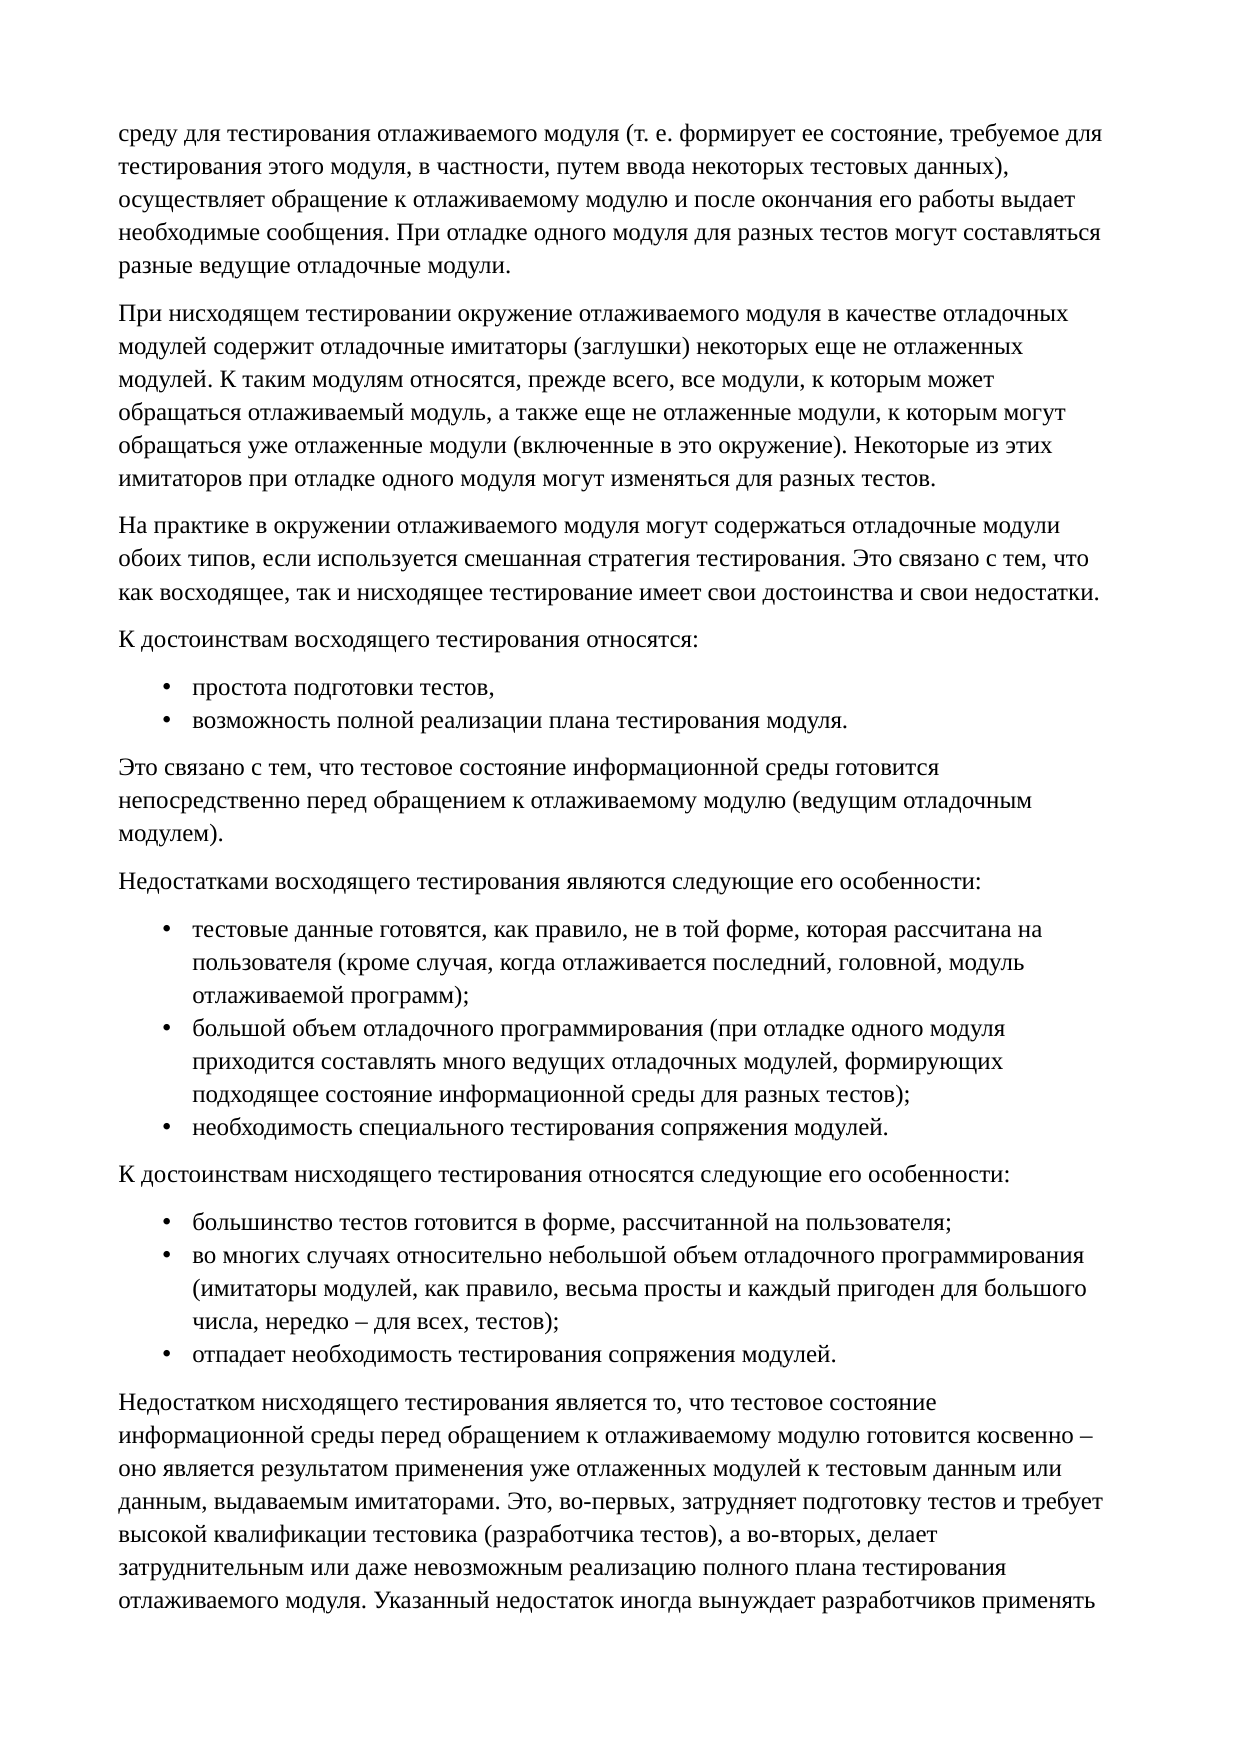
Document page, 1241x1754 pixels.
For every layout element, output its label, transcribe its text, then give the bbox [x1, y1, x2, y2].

list отпадает необходимость тестирования сопряжения модулей. [162, 1339, 1122, 1368]
list во многих случаях относительно небольшой объем отладочного программирования (имитаторы модулей, как правило, весьма просты и каждый пригоден для большого числа, нередко – для всех, тестов); [162, 1240, 1122, 1335]
text Недостатком нисходящего тестирования является то, что тестовое состояние информационной среды перед обращением к отлаживаемому модулю готовится косвенно – оно является результатом применения уже отлаженных модулей к тестовым данным или данным, выдаваемым имитаторами. Это, во-первых, затрудняет подготовку тестов и требует высокой квалификации тестовика (разработчика тестов), а во-вторых, делает затруднительным или даже невозможным реализацию полного плана тестирования отлаживаемого модуля. Указанный недостаток иногда вынуждает разработчиков применять [118, 1387, 1122, 1613]
list необходимость специального тестирования сопряжения модулей. [162, 1112, 1122, 1141]
list возможность полной реализации плана тестирования модуля. [162, 705, 1122, 733]
list простота подготовки тестов, [162, 672, 1122, 701]
text Это связано с тем, что тестовое состояние информационной среды готовится непосредственно перед обращением к отлаживаемому модулю (ведущим отладочным модулем). [118, 752, 1122, 847]
list большой объем отладочного программирования (при отладке одного модуля приходится составлять много ведущих отладочных модулей, формирующих подходящее состояние информационной среды для разных тестов); [162, 1013, 1122, 1107]
text К достоинствам восходящего тестирования относятся: [118, 624, 1122, 653]
text Недостатками восходящего тестирования являются следующие его особенности: [118, 866, 1122, 895]
text К достоинствам нисходящего тестирования относятся следующие его особенности: [118, 1159, 1122, 1188]
text На практике в окружении отлаживаемого модуля могут содержаться отладочные модули обоих типов, если используется смешанная стратегия тестирования. Это связано с тем, что как восходящее, так и нисходящее тестирование имеет свои достоинства и свои недостатки. [118, 511, 1122, 605]
list большинство тестов готовится в форме, рассчитанной на пользователя; [162, 1207, 1122, 1236]
text среду для тестирования отлаживаемого модуля (т. е. формирует ее состояние, требуемое для тестирования этого модуля, в частности, путем ввода некоторых тестовых данных), осуществляет обращение к отлаживаемому модулю и после окончания его работы выдает необходимые сообщения. При отладке одного модуля для разных тестов могут составляться разные ведущие отладочные модули. [118, 118, 1122, 279]
list тестовые данные готовятся, как правило, не в той форме, которая рассчитана на пользователя (кроме случая, когда отлаживается последний, головной, модуль отлаживаемой программ); [162, 914, 1122, 1008]
text При нисходящем тестировании окружение отлаживаемого модуля в качестве отладочных модулей содержит отладочные имитаторы (заглушки) некоторых еще не отлаженных модулей. К таким модулям относятся, прежде всего, все модули, к которым может обращаться отлаживаемый модуль, а также еще не отлаженные модули, к которым могут обращаться уже отлаженные модули (включенные в это окружение). Некоторые из этих имитаторов при отладке одного модуля могут изменяться для разных тестов. [118, 298, 1122, 492]
